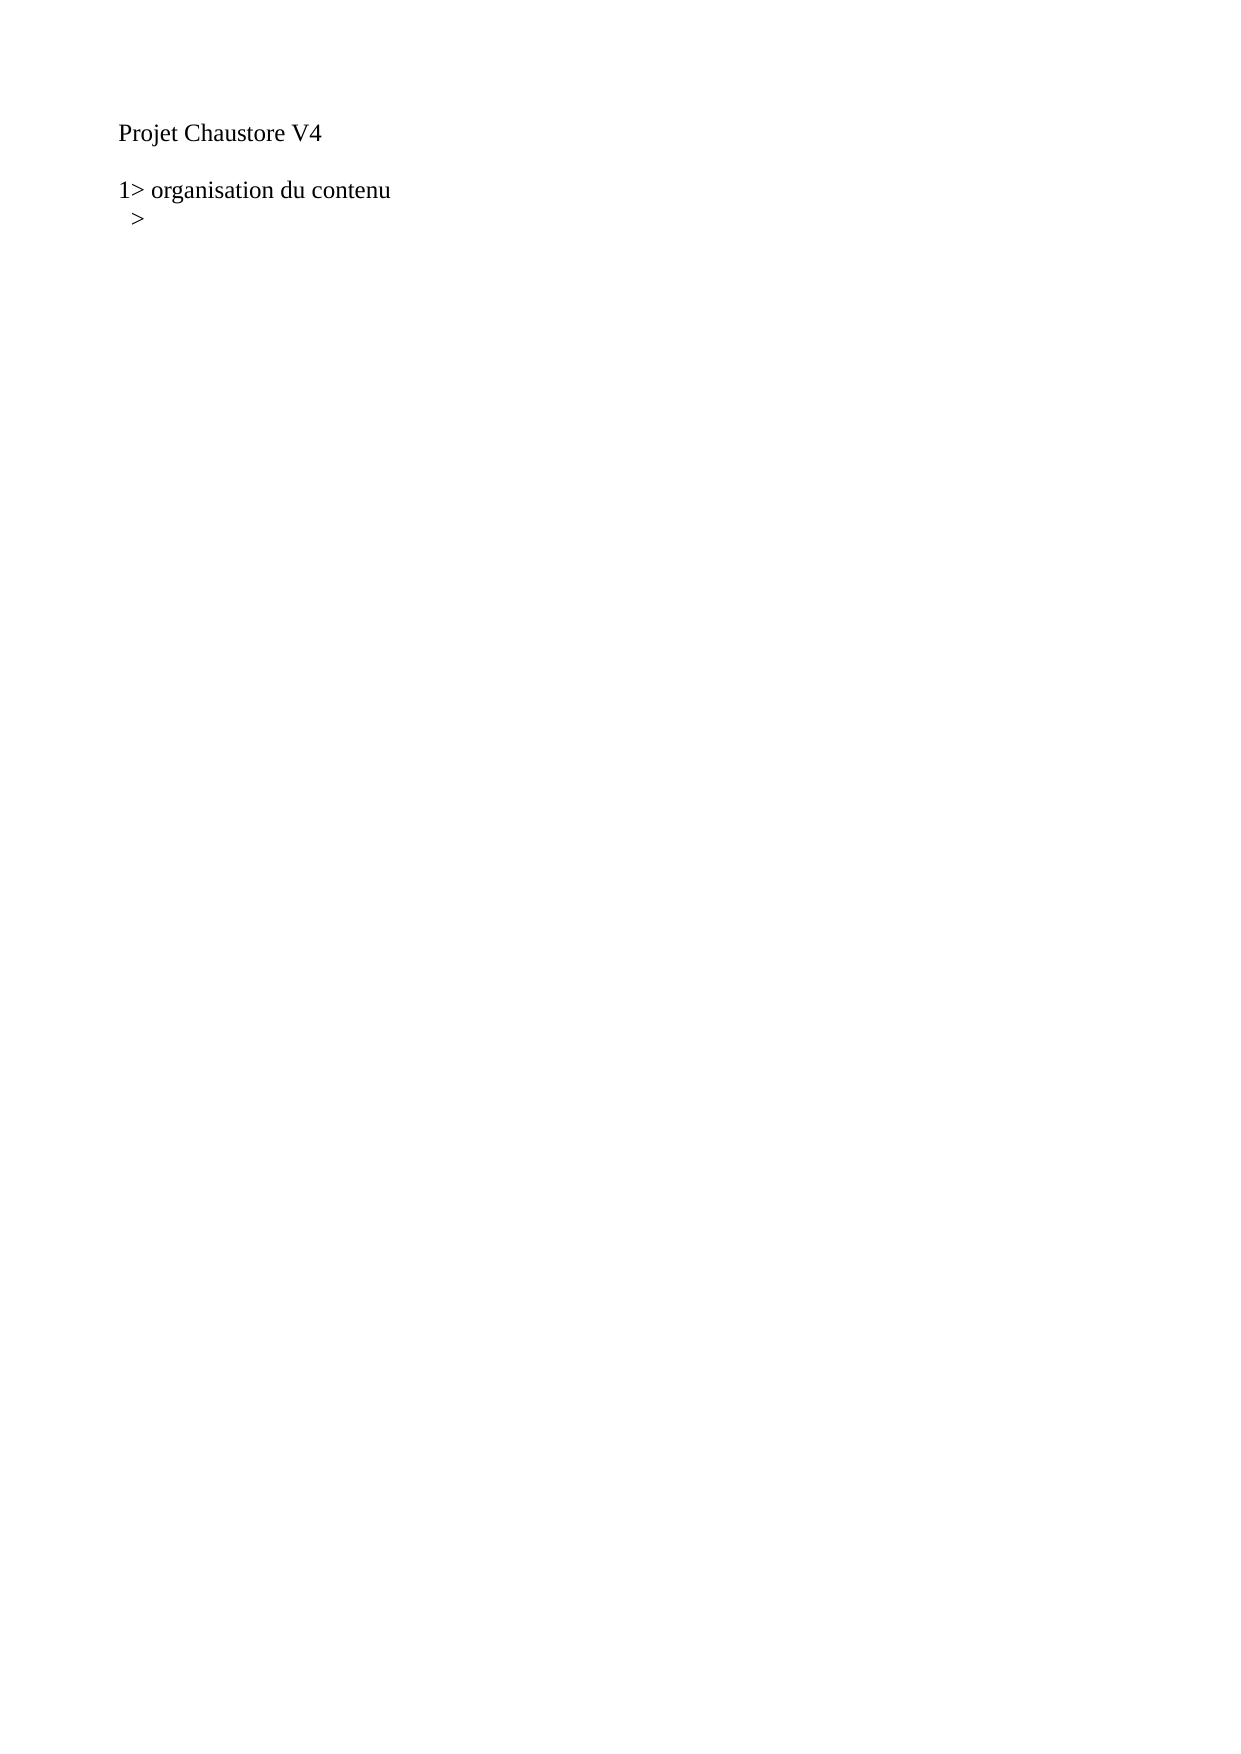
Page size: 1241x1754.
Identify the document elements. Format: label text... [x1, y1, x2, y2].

text 1> organisation du contenu [118, 176, 1122, 204]
text Projet Chaustore V4 [118, 118, 1122, 147]
text > [118, 204, 1122, 233]
